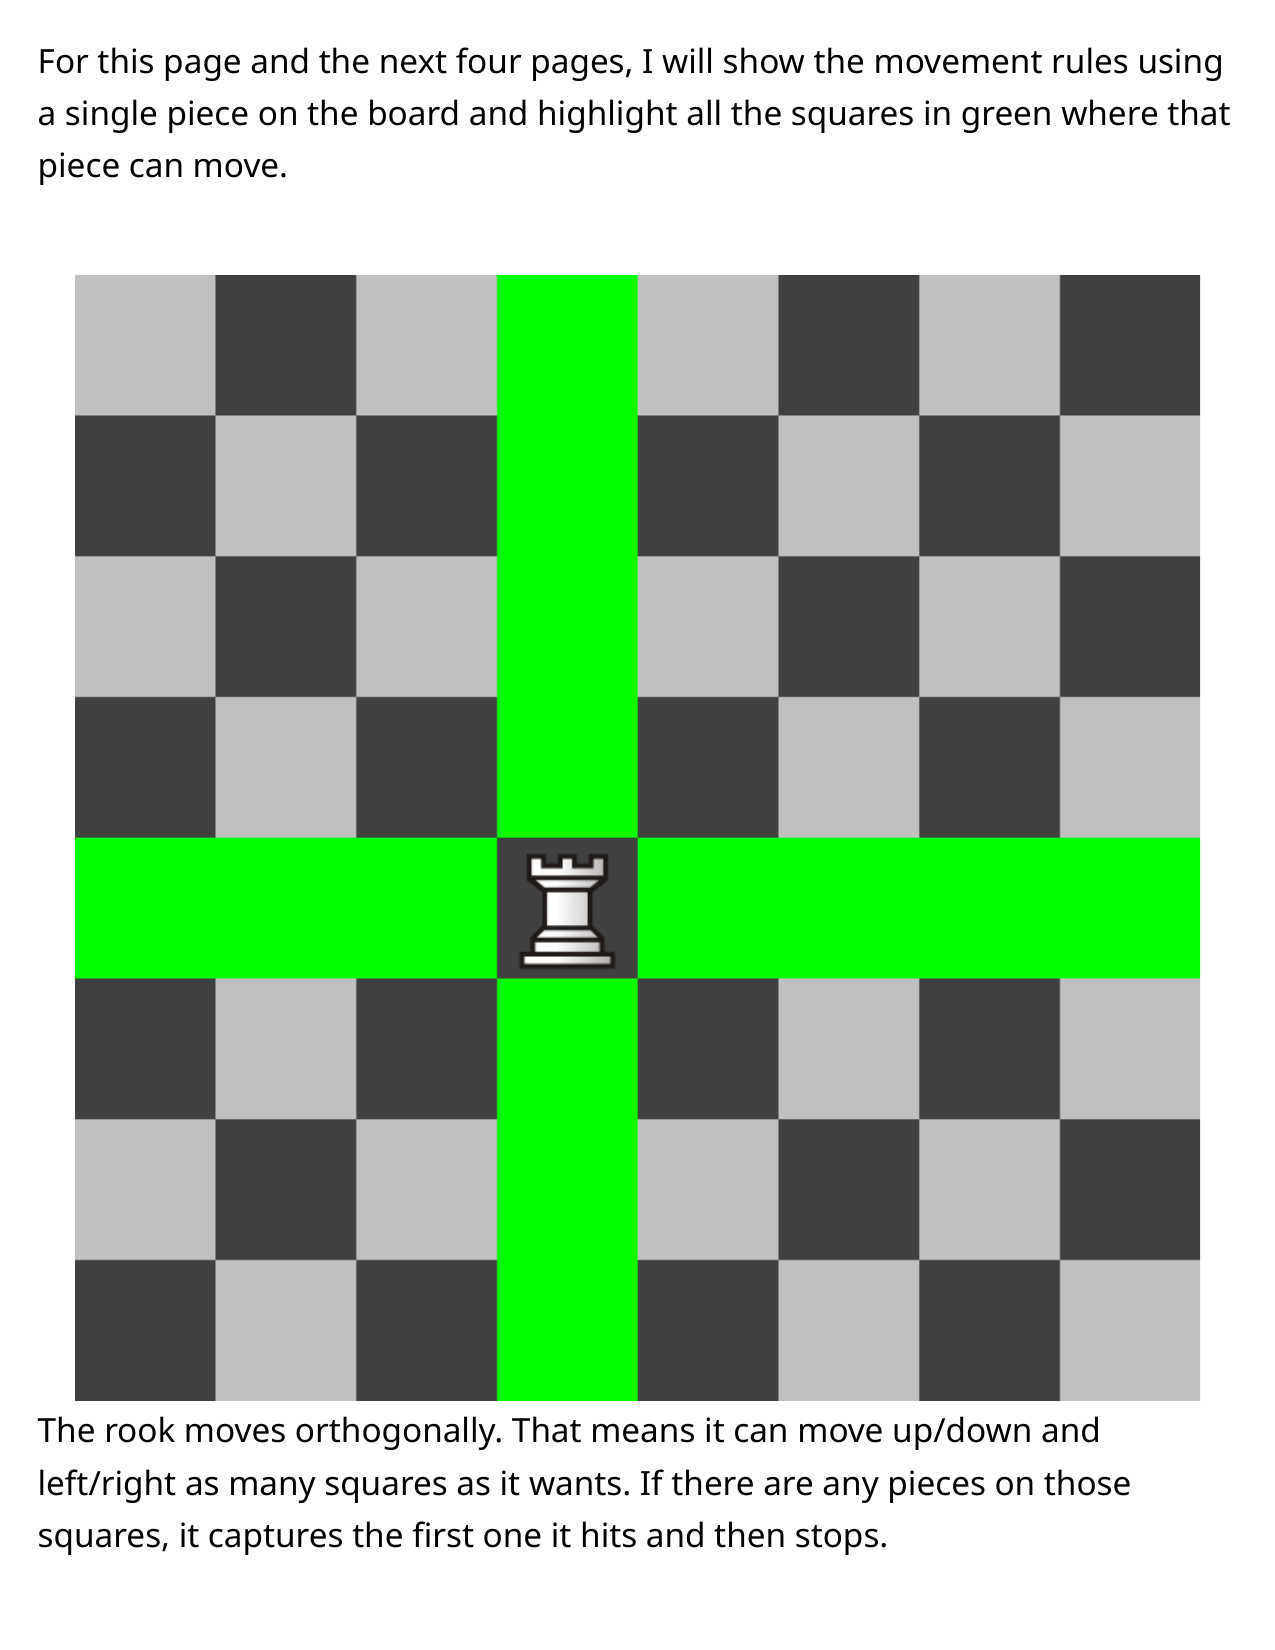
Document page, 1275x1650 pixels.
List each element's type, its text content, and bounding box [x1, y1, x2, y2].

text The rook moves orthogonally. That means it can move up/down and left/right as many squares as it wants. If there are any pieces on those squares, it captures the first one it hits and then stops. [37, 275, 1237, 1557]
text For this page and the next four pages, I will show the movement rules using a single piece on the board and highlight all the squares in green where that piece can move. [37, 37, 1237, 187]
picture [75, 275, 1200, 1401]
